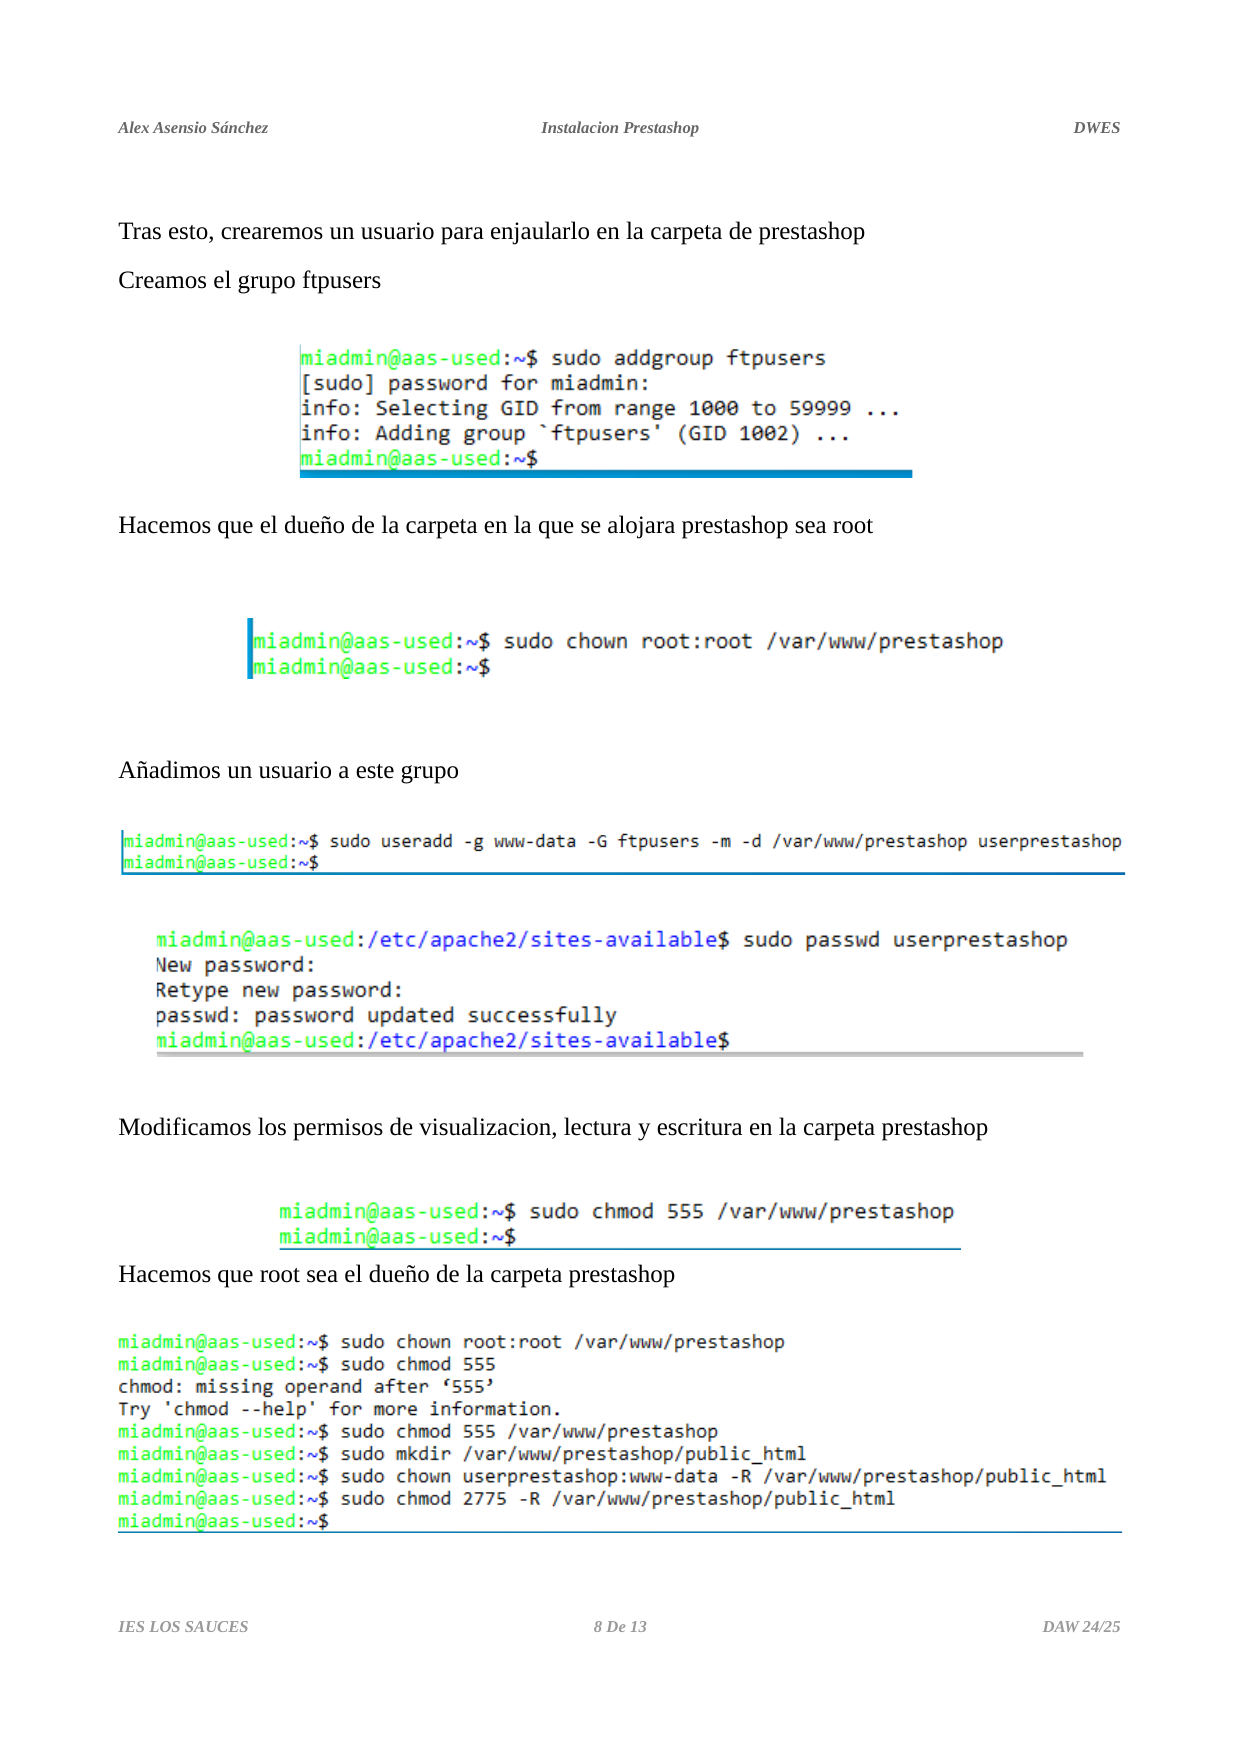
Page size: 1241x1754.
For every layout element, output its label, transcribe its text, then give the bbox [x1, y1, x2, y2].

picture [124, 830, 1126, 875]
text Hacemos que root sea el dueño de la carpeta prestashop [118, 1259, 1122, 1288]
picture [118, 1331, 1123, 1533]
text Hacemos que el dueño de la carpeta en la que se alojara prestashop sea root [118, 510, 1122, 539]
picture [279, 1198, 961, 1248]
text Tras esto, crearemos un usuario para enjaularlo en la carpeta de prestashop [118, 216, 1122, 244]
text Modificamos los permisos de visualizacion, lectura y escritura en la carpeta prestashop [118, 1112, 1122, 1141]
picture [299, 318, 913, 470]
text Añadimos un usuario a este grupo [118, 756, 1122, 784]
text Creamos el grupo ftpusers [118, 265, 1122, 294]
picture [156, 928, 1084, 1057]
picture [253, 618, 1018, 679]
